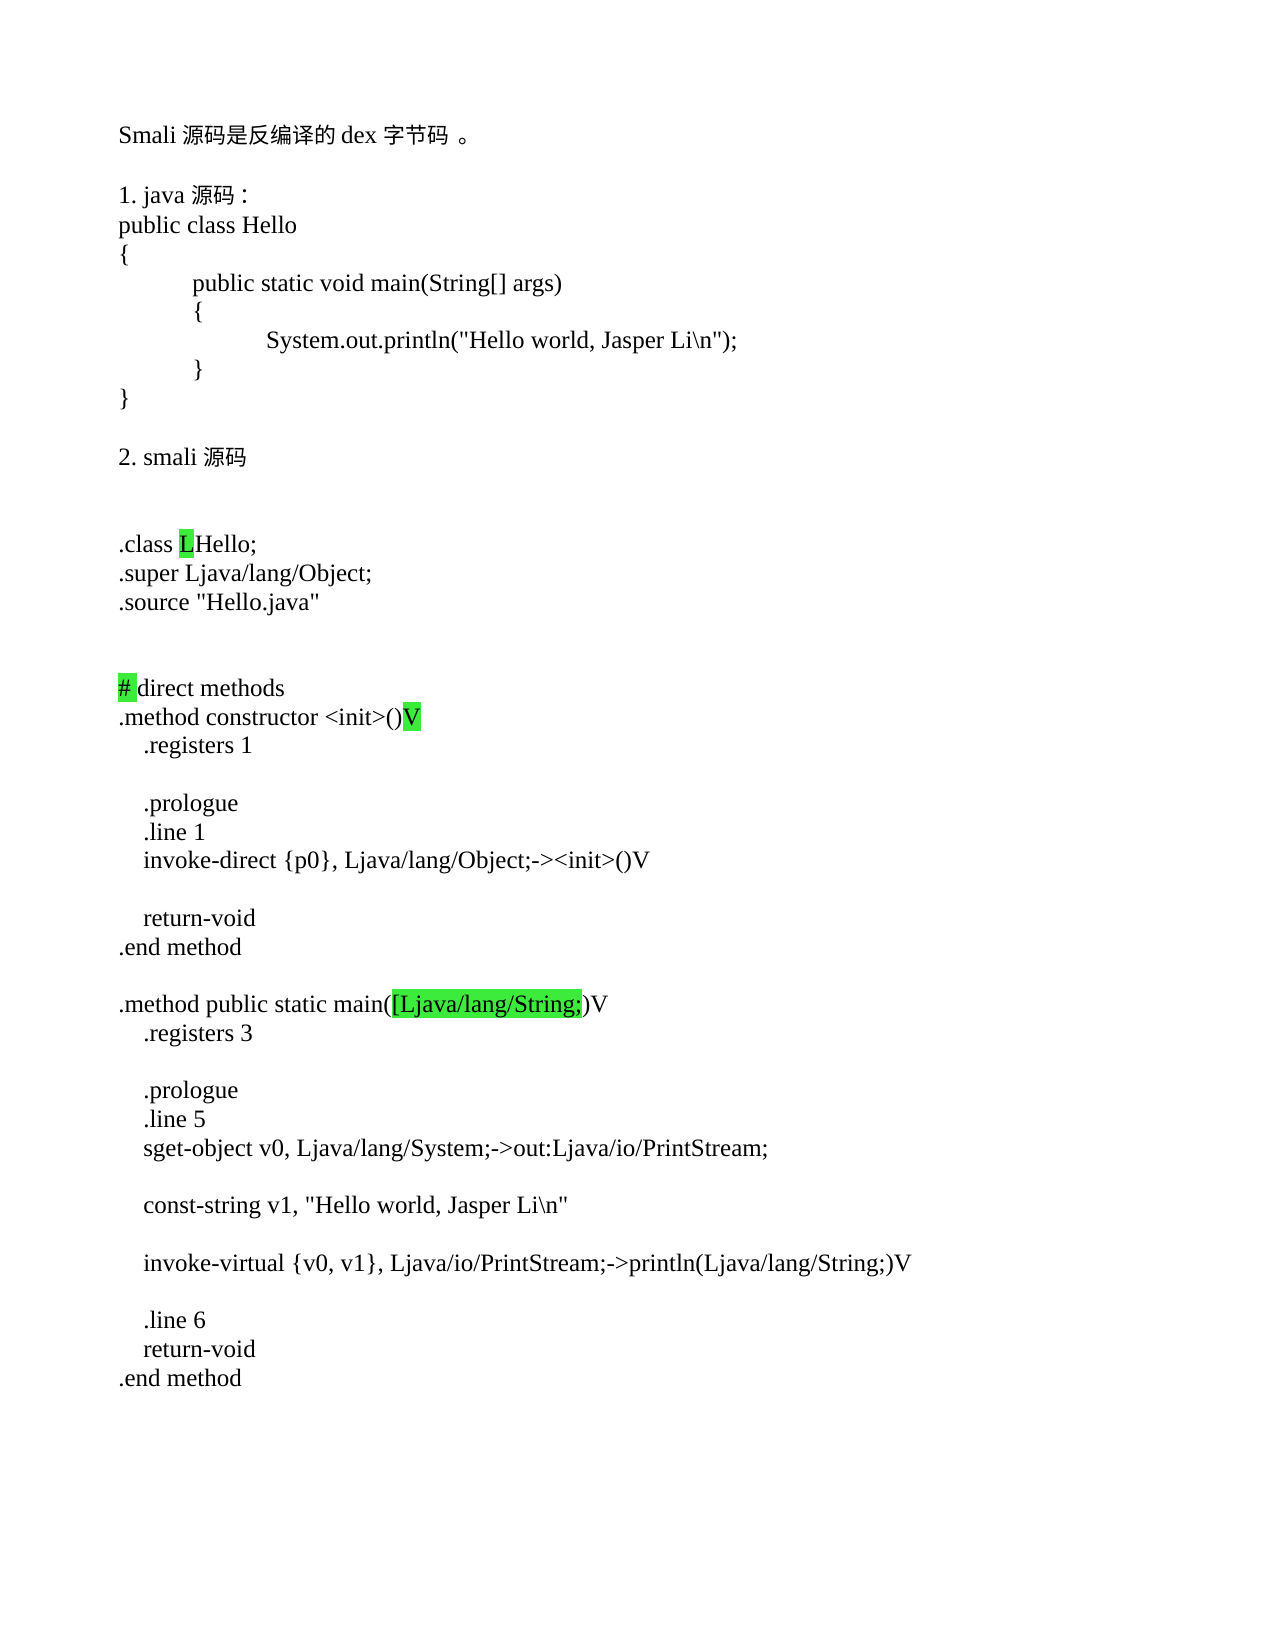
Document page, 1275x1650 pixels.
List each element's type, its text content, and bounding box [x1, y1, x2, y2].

text invoke-direct {p0}, Ljava/lang/Object;-><init>()V [118, 846, 1157, 874]
text .prologue [118, 1076, 1157, 1104]
text .line 6 [118, 1306, 1157, 1334]
text .registers 1 [118, 731, 1157, 759]
text { [118, 296, 1157, 325]
text .class LHello; [118, 529, 1157, 558]
text .method public static main([Ljava/lang/String;)V [118, 989, 1157, 1018]
text # direct methods [118, 673, 1157, 702]
text .source "Hello.java" [118, 587, 1157, 616]
text public class Hello [118, 210, 1157, 239]
text .prologue [118, 788, 1157, 817]
text .line 5 [118, 1104, 1157, 1133]
text Smali 源码是反编译的 dex 字节码 。 [118, 118, 1157, 150]
text sget-object v0, Ljava/lang/System;->out:Ljava/io/PrintStream; [118, 1133, 1157, 1162]
text const-string v1, "Hello world, Jasper Li\n" [118, 1191, 1157, 1219]
text 1. java 源码 ： [118, 178, 1157, 210]
text public static void main(String[] args) [118, 268, 1157, 296]
text } [118, 383, 1157, 411]
text return-void [118, 1334, 1157, 1363]
text { [118, 239, 1157, 268]
text .super Ljava/lang/Object; [118, 558, 1157, 587]
text .method constructor <init>()V [118, 702, 1157, 731]
text return-void [118, 903, 1157, 932]
text 2. smali 源码 [118, 440, 1157, 472]
text .line 1 [118, 817, 1157, 846]
text .registers 3 [118, 1018, 1157, 1047]
text .end method [118, 932, 1157, 961]
text System.out.println("Hello world, Jasper Li\n"); [118, 325, 1157, 354]
text .end method [118, 1363, 1157, 1392]
text invoke-virtual {v0, v1}, Ljava/io/PrintStream;->println(Ljava/lang/String;)V [118, 1248, 1157, 1277]
text } [118, 354, 1157, 383]
